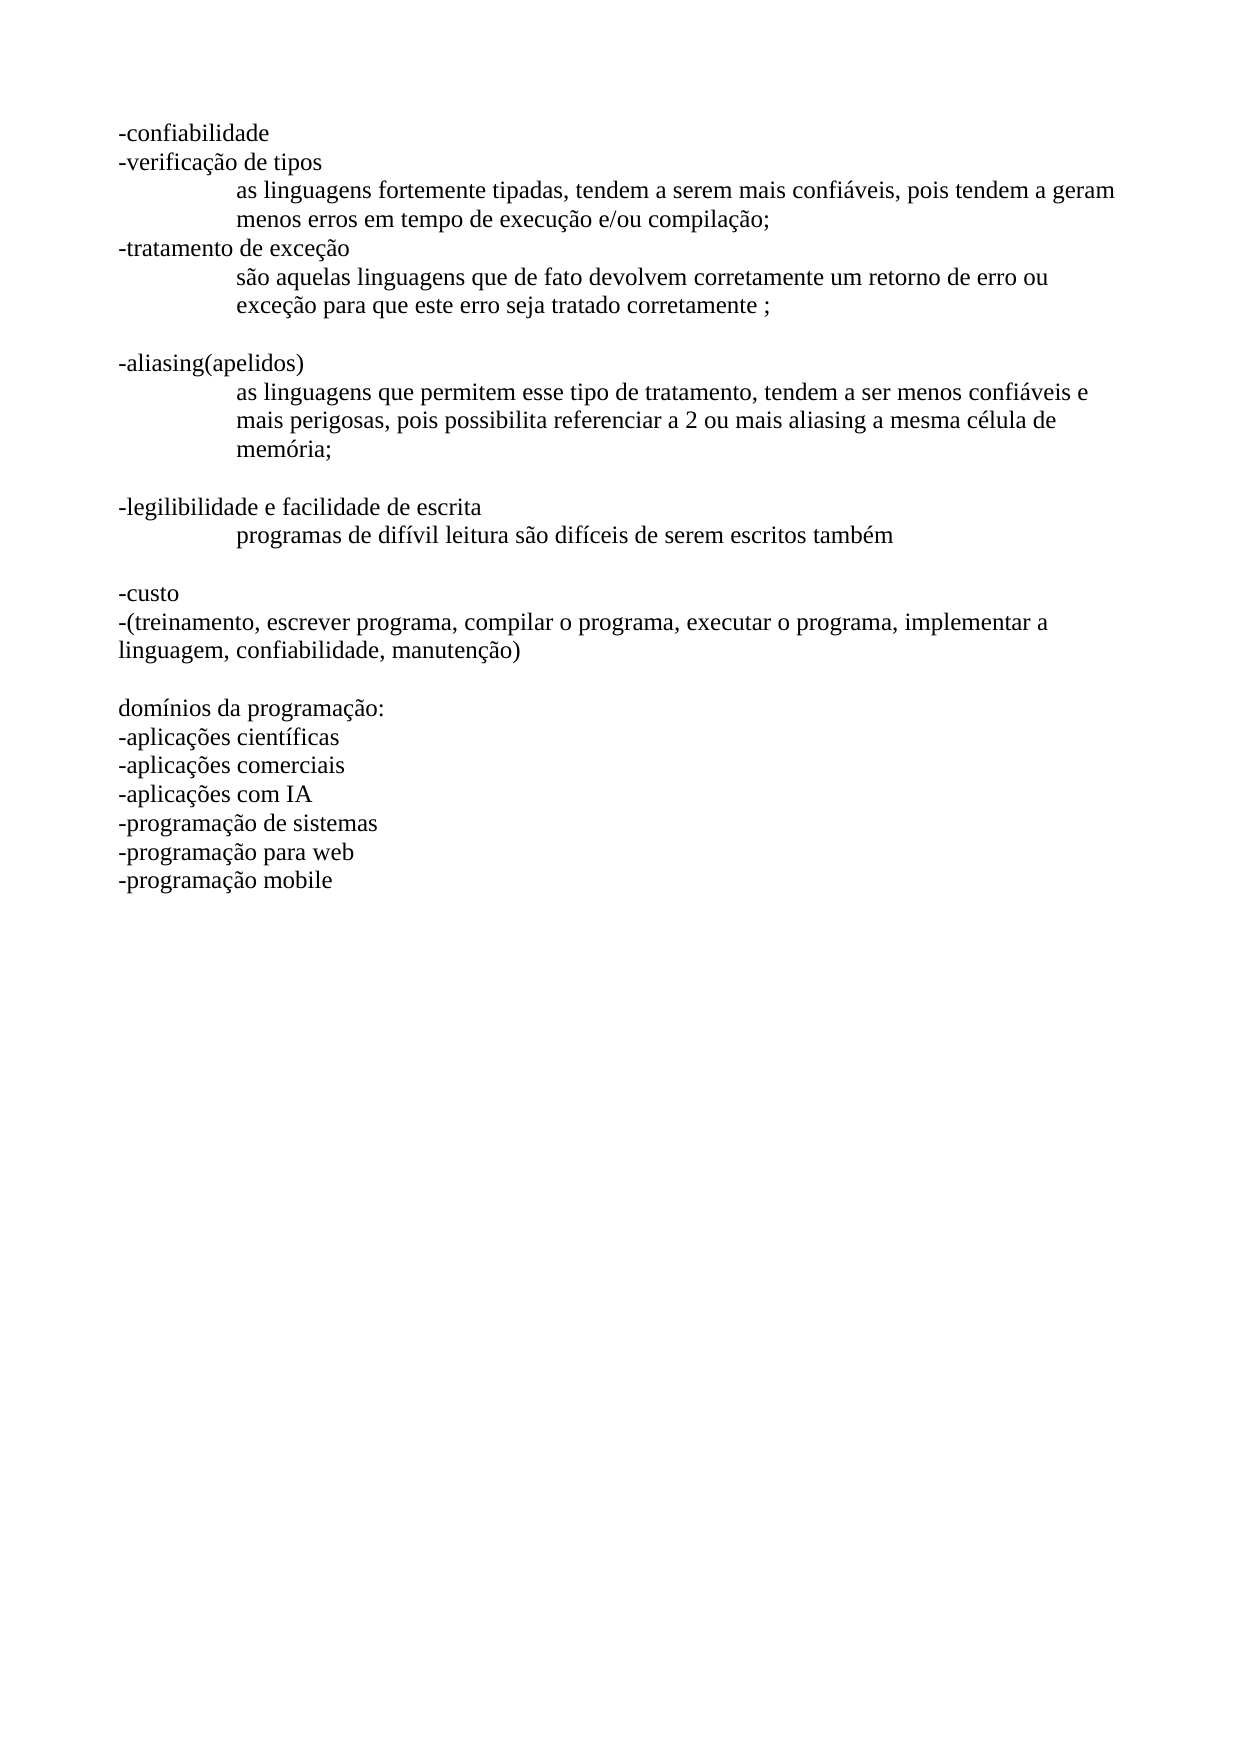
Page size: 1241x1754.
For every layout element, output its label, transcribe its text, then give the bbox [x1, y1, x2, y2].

text -aplicações com IA [118, 779, 1122, 808]
text -aplicações científicas [118, 722, 1122, 751]
text -programação de sistemas [118, 808, 1122, 837]
text -aliasing(apelidos) [118, 348, 1122, 377]
text -custo [118, 578, 1122, 607]
text -tratamento de exceção [118, 233, 1122, 262]
text as linguagens fortemente tipadas, tendem a serem mais confiáveis, pois tendem a geram menos erros em tempo de execução e/ou compilação; [118, 176, 1122, 233]
text -legilibilidade e facilidade de escrita [118, 492, 1122, 521]
text -verificação de tipos [118, 147, 1122, 176]
text programas de difívil leitura são difíceis de serem escritos também [118, 521, 1122, 549]
text as linguagens que permitem esse tipo de tratamento, tendem a ser menos confiáveis e mais perigosas, pois possibilita referenciar a 2 ou mais aliasing a mesma célula de memória; [118, 377, 1122, 463]
text domínios da programação: [118, 693, 1122, 722]
text -confiabilidade [118, 118, 1122, 147]
text -aplicações comerciais [118, 751, 1122, 779]
text são aquelas linguagens que de fato devolvem corretamente um retorno de erro ou exceção para que este erro seja tratado corretamente ; [118, 262, 1122, 319]
text -(treinamento, escrever programa, compilar o programa, executar o programa, implementar a linguagem, confiabilidade, manutenção) [118, 607, 1122, 664]
text -programação para web [118, 837, 1122, 866]
text -programação mobile [118, 866, 1122, 894]
